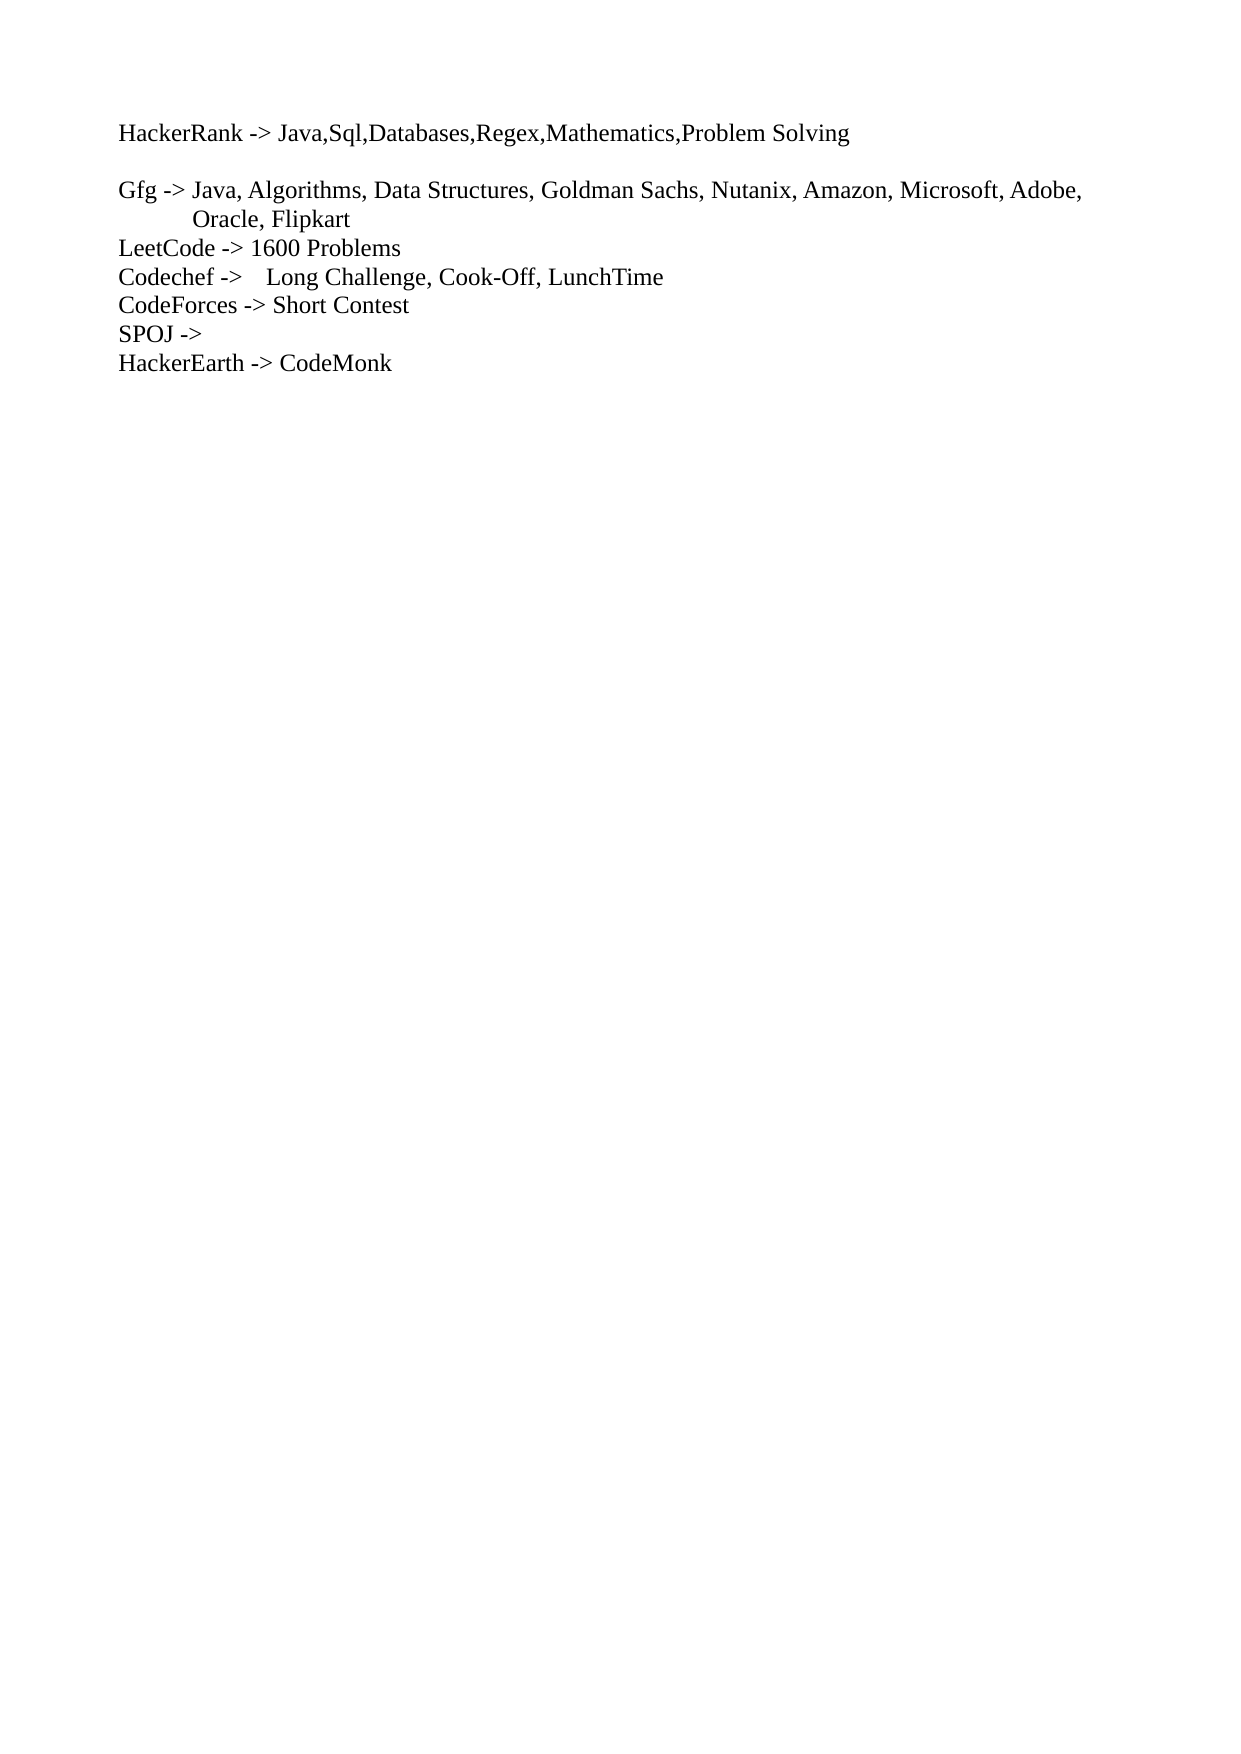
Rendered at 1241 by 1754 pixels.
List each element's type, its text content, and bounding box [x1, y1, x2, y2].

text HackerRank -> Java,Sql,Databases,Regex,Mathematics,Problem Solving [118, 118, 1122, 147]
text Gfg -> Java, Algorithms, Data Structures, Goldman Sachs, Nutanix, Amazon, Microsoft, Adobe, Oracle, Flipkart [118, 176, 1122, 233]
text CodeForces -> Short Contest [118, 291, 1122, 319]
text LeetCode -> 1600 Problems [118, 233, 1122, 262]
text SPOJ -> [118, 319, 1122, 348]
text Codechef -> Long Challenge, Cook-Off, LunchTime [118, 262, 1122, 291]
text HackerEarth -> CodeMonk [118, 348, 1122, 377]
